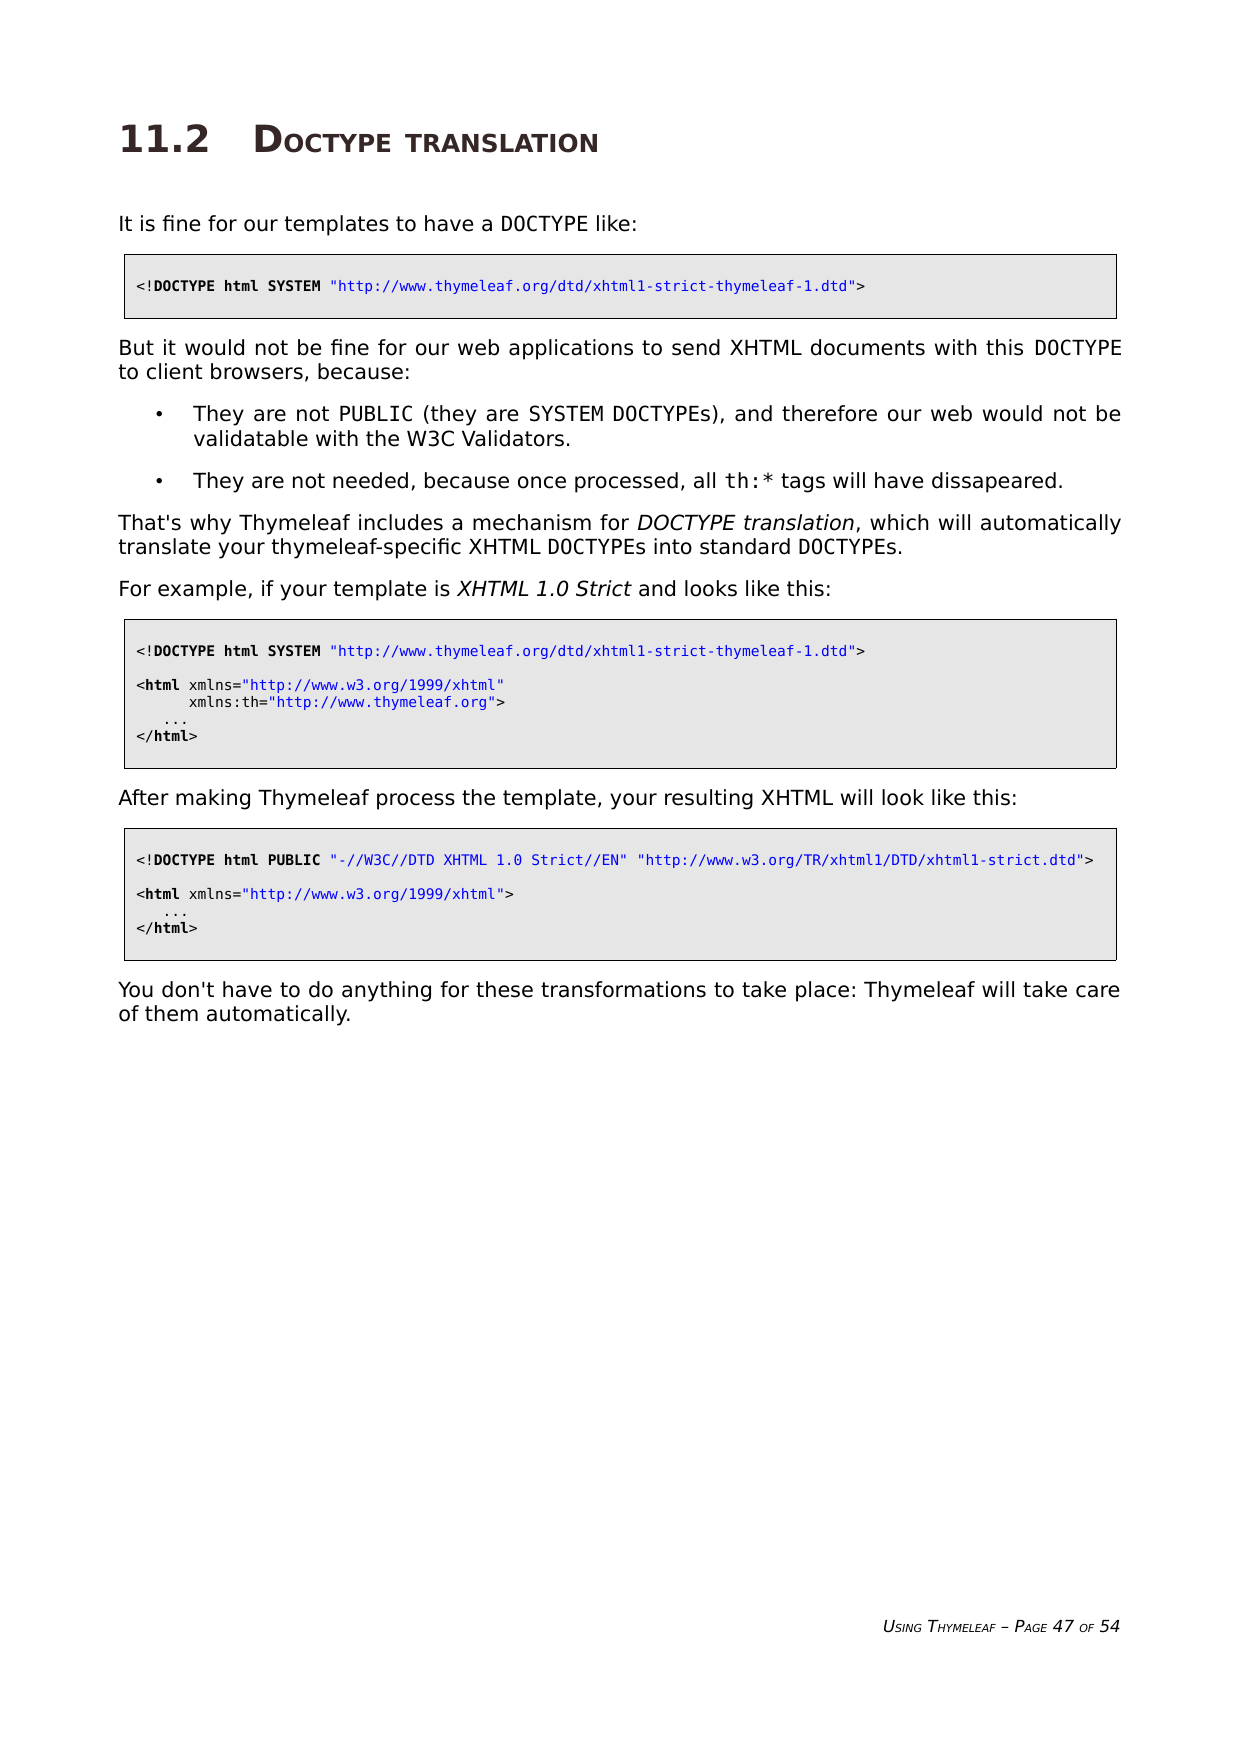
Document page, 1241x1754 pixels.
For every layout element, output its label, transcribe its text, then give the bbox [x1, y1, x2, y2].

text <!DOCTYPE html SYSTEM "http://www.thymeleaf.org/dtd/xhtml1-strict-thymeleaf-1.dtd"> <html xmlns="http://www.w3.org/1999/xhtml" xmlns:th="http://www.thymeleaf.org"> ... </html> [125, 620, 1116, 768]
text You don't have to do anything for these transformations to take place: Thymeleaf will take care of them automatically. [118, 978, 1122, 1027]
list They are not PUBLIC (they are SYSTEM DOCTYPEs), and therefore our web would not be validatable with the W3C Validators. [156, 402, 1122, 451]
text After making Thymeleaf process the template, your resulting XHTML will look like this: [118, 786, 1122, 810]
text For example, if your template is XHTML 1.0 Strict and looks like this: [118, 577, 1122, 601]
text <!DOCTYPE html SYSTEM "http://www.thymeleaf.org/dtd/xhtml1-strict-thymeleaf-1.dtd"> [125, 255, 1116, 318]
text But it would not be fine for our web applications to send XHTML documents with this DOCTYPE to client browsers, because: [118, 336, 1122, 385]
subtitle Doctype translation [118, 118, 1122, 162]
text <!DOCTYPE html PUBLIC "-//W3C//DTD XHTML 1.0 Strict//EN" "http://www.w3.org/TR/xhtml1/DTD/xhtml1-strict.dtd"> <html xmlns="http://www.w3.org/1999/xhtml"> ... </html> [125, 829, 1116, 960]
list They are not needed, because once processed, all th:* tags will have dissapeared. [156, 469, 1122, 493]
text It is fine for our templates to have a DOCTYPE like: [118, 212, 1122, 236]
text That's why Thymeleaf includes a mechanism for DOCTYPE translation, which will automatically translate your thymeleaf-specific XHTML DOCTYPEs into standard DOCTYPEs. [118, 511, 1122, 559]
